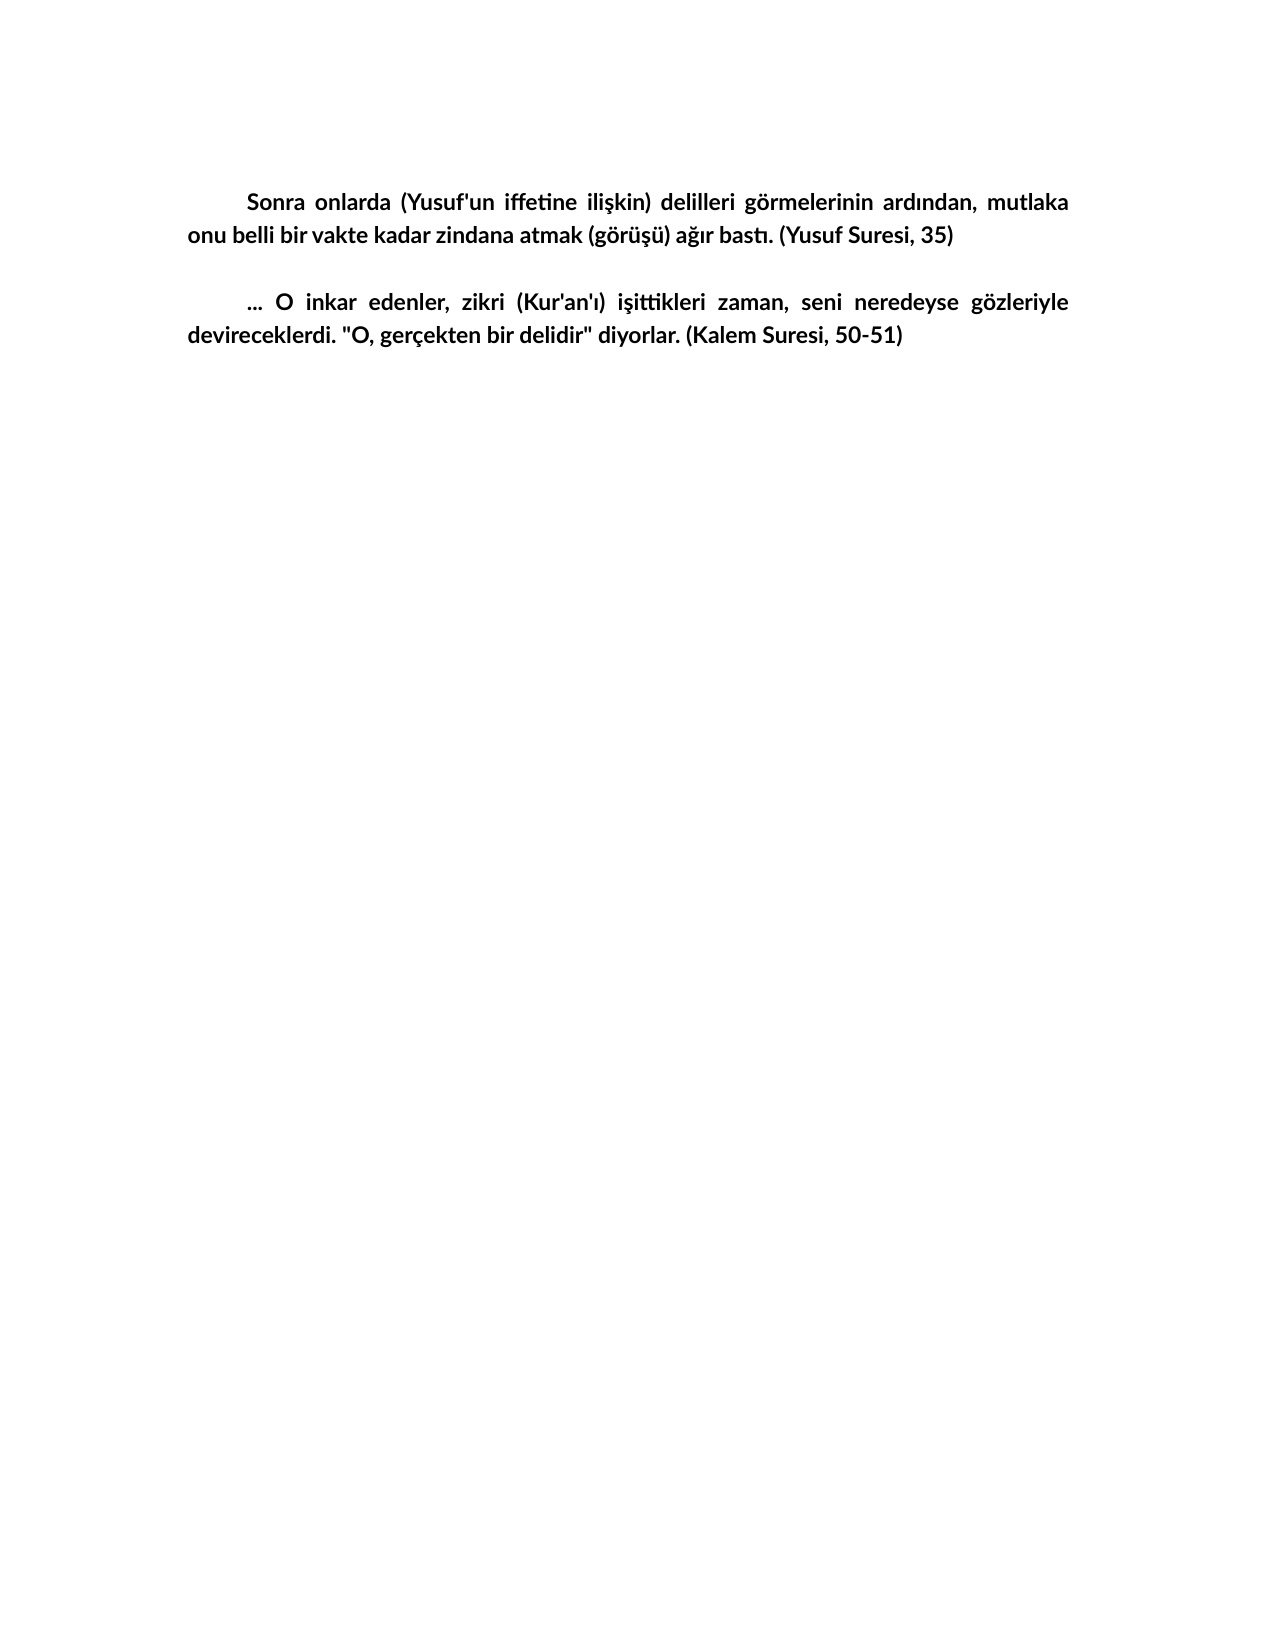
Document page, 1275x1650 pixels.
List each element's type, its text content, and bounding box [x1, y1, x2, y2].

text ... O inkar edenler, zikri (Kur'an'ı) işittikleri zaman, seni neredeyse gözleriyle devireceklerdi. "O, gerçekten bir delidir" diyorlar. (Kalem Suresi, 50-51) [187, 283, 1070, 350]
text Sonra onlarda (Yusuf'un iffetine ilişkin) delilleri görmelerinin ardından, mutlaka onu belli bir vakte kadar zindana atmak (görüşü) ağır bastı. (Yusuf Suresi, 35) [187, 183, 1070, 250]
